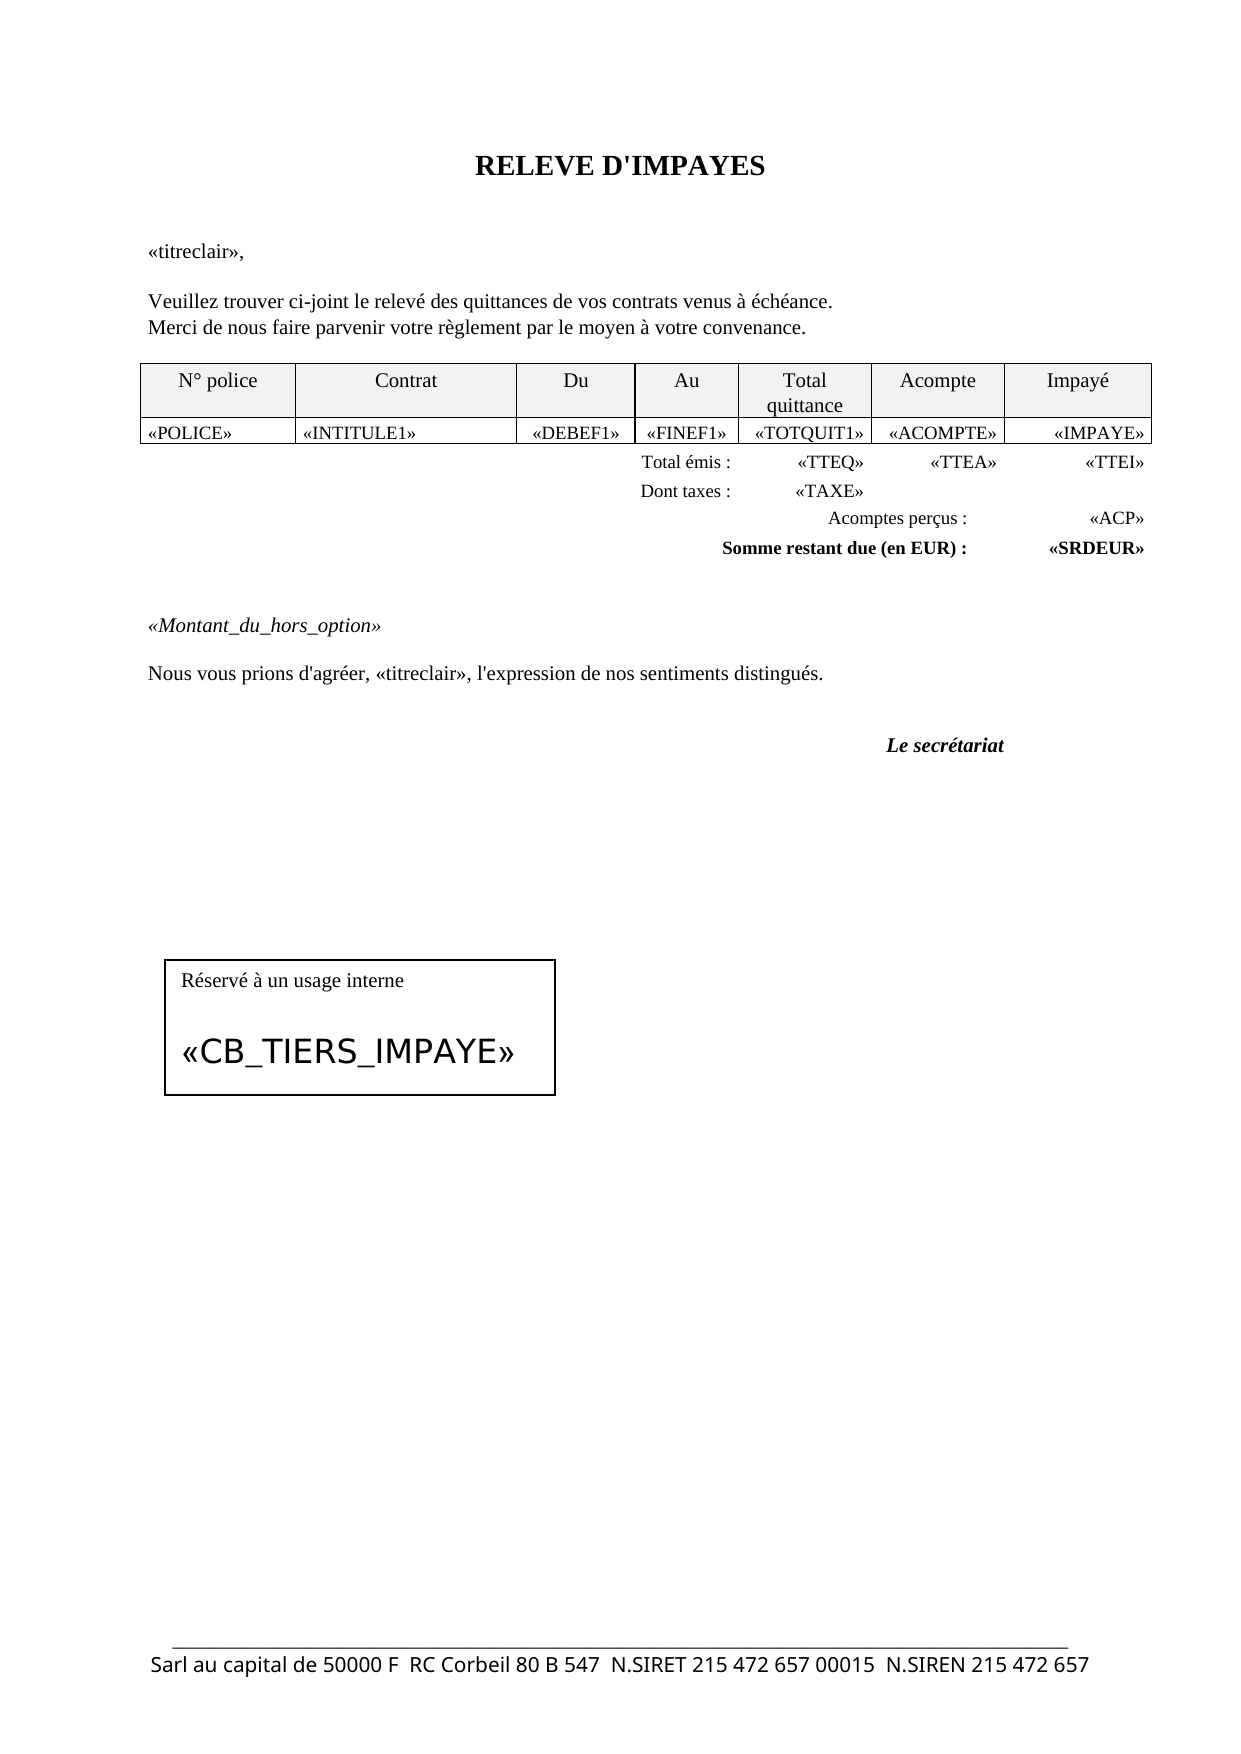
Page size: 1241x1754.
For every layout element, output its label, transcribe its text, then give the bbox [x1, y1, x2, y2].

text Le secrétariat [148, 733, 1093, 757]
table_cell «ACP» [975, 501, 1152, 529]
table_cell «SRDEUR» [975, 529, 1152, 589]
table_cell «TOTQUIT1» [739, 418, 871, 443]
text Réservé à un usage interne [181, 968, 539, 992]
table_cell «IMPAYE» [1005, 418, 1151, 443]
table_cell [140, 529, 709, 589]
table_cell [1004, 472, 1152, 501]
table_cell Total émis : [576, 444, 738, 472]
subtitle Veuillez trouver ci-joint le relevé des quittances de vos contrats venus à échéance. [148, 289, 1093, 313]
table_cell Dont taxes : [576, 472, 738, 501]
table_cell Acomptes perçus : [812, 501, 974, 529]
table_cell «POLICE» [141, 418, 295, 443]
text «titreclair», [148, 239, 1093, 263]
table_cell [140, 444, 576, 501]
text «CB_TIERS_IMPAYE» [181, 1041, 539, 1071]
table_header Acompte [872, 364, 1004, 417]
table_header Contrat [296, 364, 516, 417]
table_header Total quittance [739, 364, 871, 417]
text «Montant_du_hors_option» [148, 613, 1093, 637]
table_header Au [636, 364, 738, 417]
table_cell [140, 501, 812, 529]
table_cell «TTEI» [1004, 444, 1152, 472]
table_cell «DEBEF1» [517, 418, 634, 443]
subtitle Merci de nous faire parvenir votre règlement par le moyen à votre convenance. [148, 315, 1093, 339]
subtitle RELEVE D'IMPAYES [148, 148, 1093, 181]
table_cell «ACOMPTE» [872, 418, 1004, 443]
table_cell «TAXE» [738, 472, 871, 501]
table_cell «TTEA» [871, 444, 1004, 472]
table_cell [871, 472, 1004, 501]
table_cell «FINEF1» [636, 418, 738, 443]
table_header Impayé [1005, 364, 1151, 417]
table_header N° police [141, 364, 295, 417]
table_cell «INTITULE1» [296, 418, 516, 443]
table_cell «TTEQ» [738, 444, 871, 472]
table_header Du [517, 364, 634, 417]
table_cell Somme restant due (en EUR) : [709, 529, 974, 589]
text Nous vous prions d'agréer, «titreclair», l'expression de nos sentiments distingués. [148, 661, 1093, 685]
